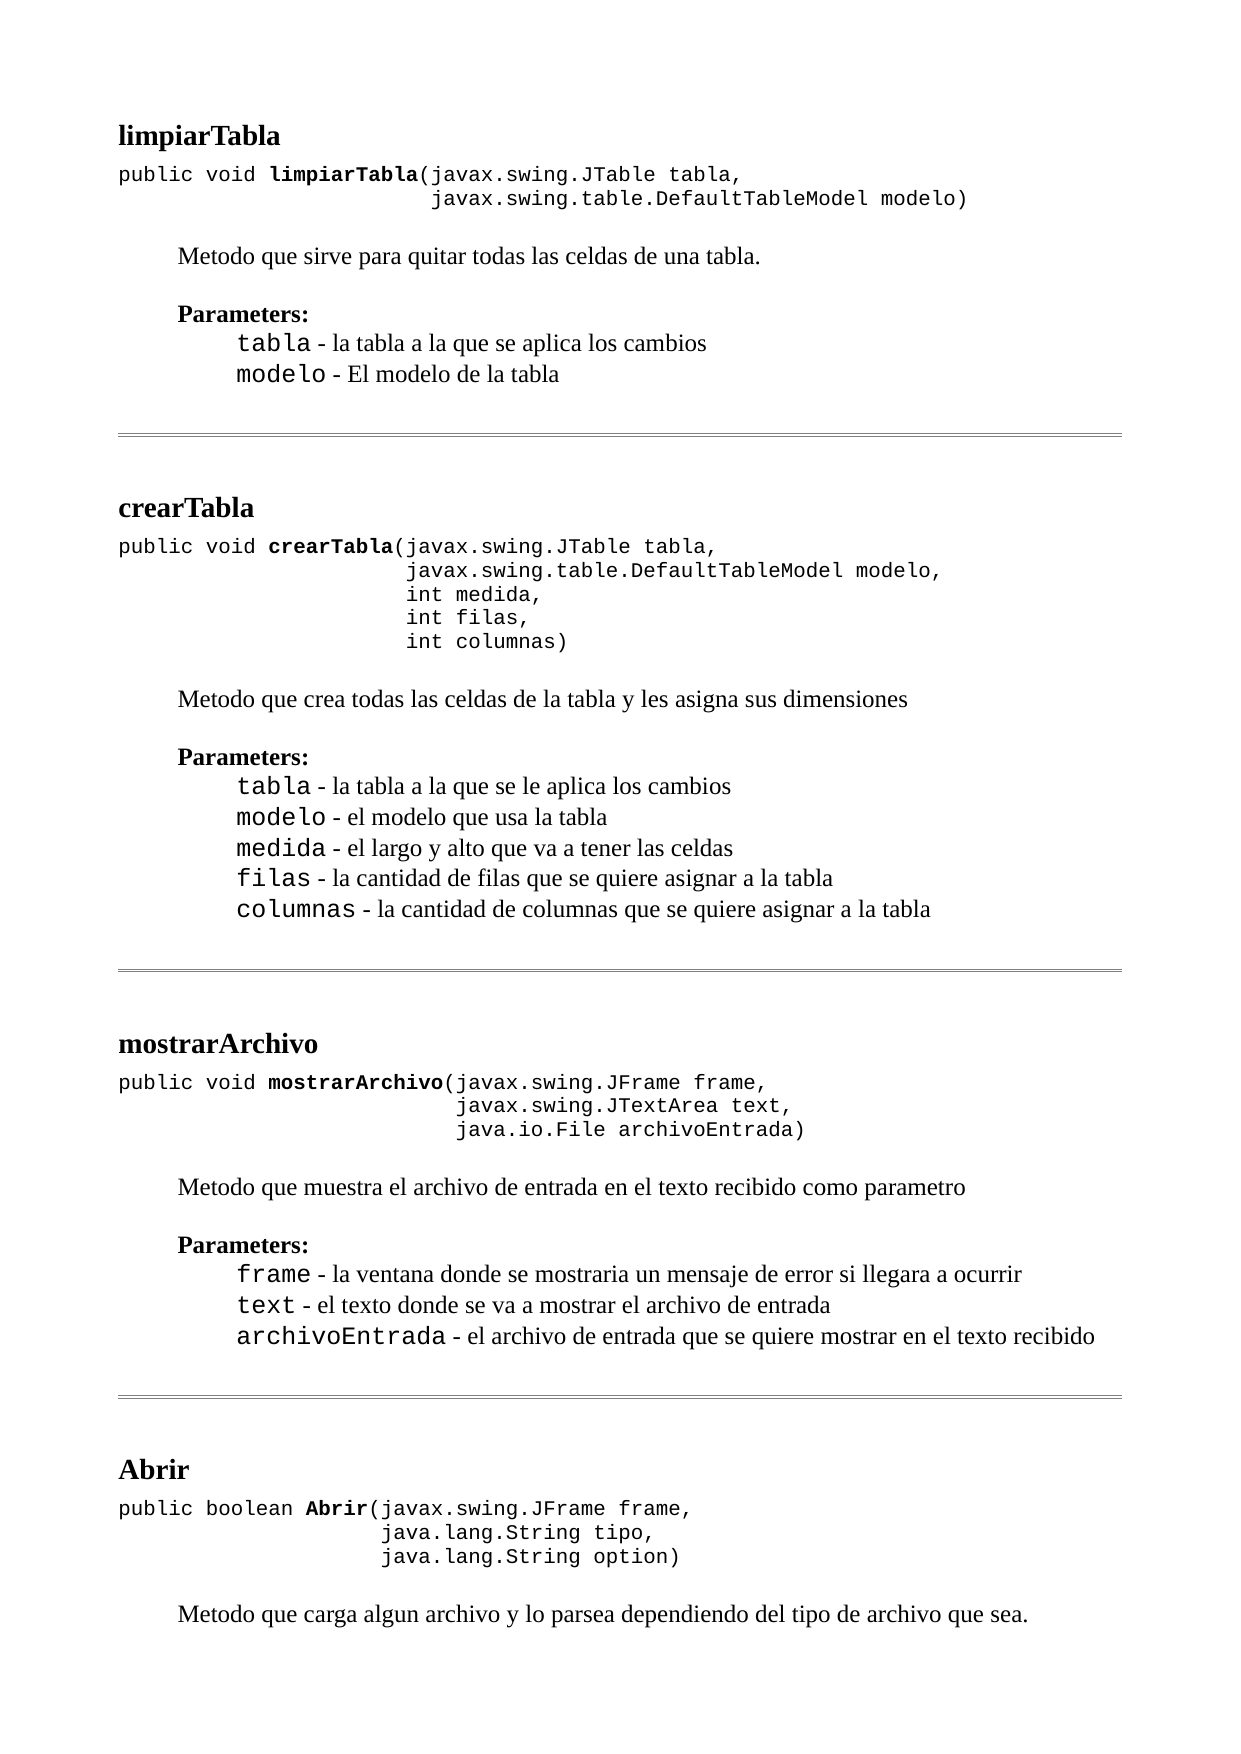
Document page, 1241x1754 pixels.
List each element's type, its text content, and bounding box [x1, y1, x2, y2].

subtitle Parameters: [177, 742, 1122, 771]
subtitle Abrir [118, 1452, 1122, 1486]
list Metodo que muestra el archivo de entrada en el texto recibido como parametro [177, 1172, 1122, 1201]
subtitle Parameters: [177, 299, 1122, 328]
text int filas, [118, 607, 1122, 631]
text public void crearTabla(javax.swing.JTable tabla, [118, 536, 1122, 560]
subtitle Parameters: [177, 1230, 1122, 1259]
text java.lang.String option) [118, 1546, 1122, 1569]
list filas - la cantidad de filas que se quiere asignar a la tabla [236, 863, 1122, 894]
list modelo - El modelo de la tabla [236, 359, 1122, 389]
text javax.swing.table.DefaultTableModel modelo, [118, 560, 1122, 583]
list archivoEntrada - el archivo de entrada que se quiere mostrar en el texto recibido [236, 1321, 1122, 1352]
list medida - el largo y alto que va a tener las celdas [236, 833, 1122, 863]
list columnas - la cantidad de columnas que se quiere asignar a la tabla [236, 894, 1122, 925]
text java.lang.String tipo, [118, 1522, 1122, 1546]
subtitle limpiarTabla [118, 118, 1122, 152]
text java.io.File archivoEntrada) [118, 1119, 1122, 1143]
text int columnas) [118, 631, 1122, 654]
text int medida, [118, 583, 1122, 607]
text javax.swing.JTextArea text, [118, 1095, 1122, 1119]
subtitle crearTabla [118, 490, 1122, 524]
list text - el texto donde se va a mostrar el archivo de entrada [236, 1290, 1122, 1321]
text public boolean Abrir(javax.swing.JFrame frame, [118, 1498, 1122, 1522]
text public void limpiarTabla(javax.swing.JTable tabla, [118, 164, 1122, 188]
list tabla - la tabla a la que se aplica los cambios [236, 328, 1122, 359]
list tabla - la tabla a la que se le aplica los cambios [236, 771, 1122, 802]
list Metodo que sirve para quitar todas las celdas de una tabla. [177, 241, 1122, 270]
list modelo - el modelo que usa la tabla [236, 802, 1122, 833]
list Metodo que carga algun archivo y lo parsea dependiendo del tipo de archivo que sea. [177, 1599, 1122, 1627]
subtitle mostrarArchivo [118, 1026, 1122, 1059]
list Metodo que crea todas las celdas de la tabla y les asigna sus dimensiones [177, 684, 1122, 713]
text javax.swing.table.DefaultTableModel modelo) [118, 188, 1122, 211]
text public void mostrarArchivo(javax.swing.JFrame frame, [118, 1072, 1122, 1095]
list frame - la ventana donde se mostraria un mensaje de error si llegara a ocurrir [236, 1259, 1122, 1290]
